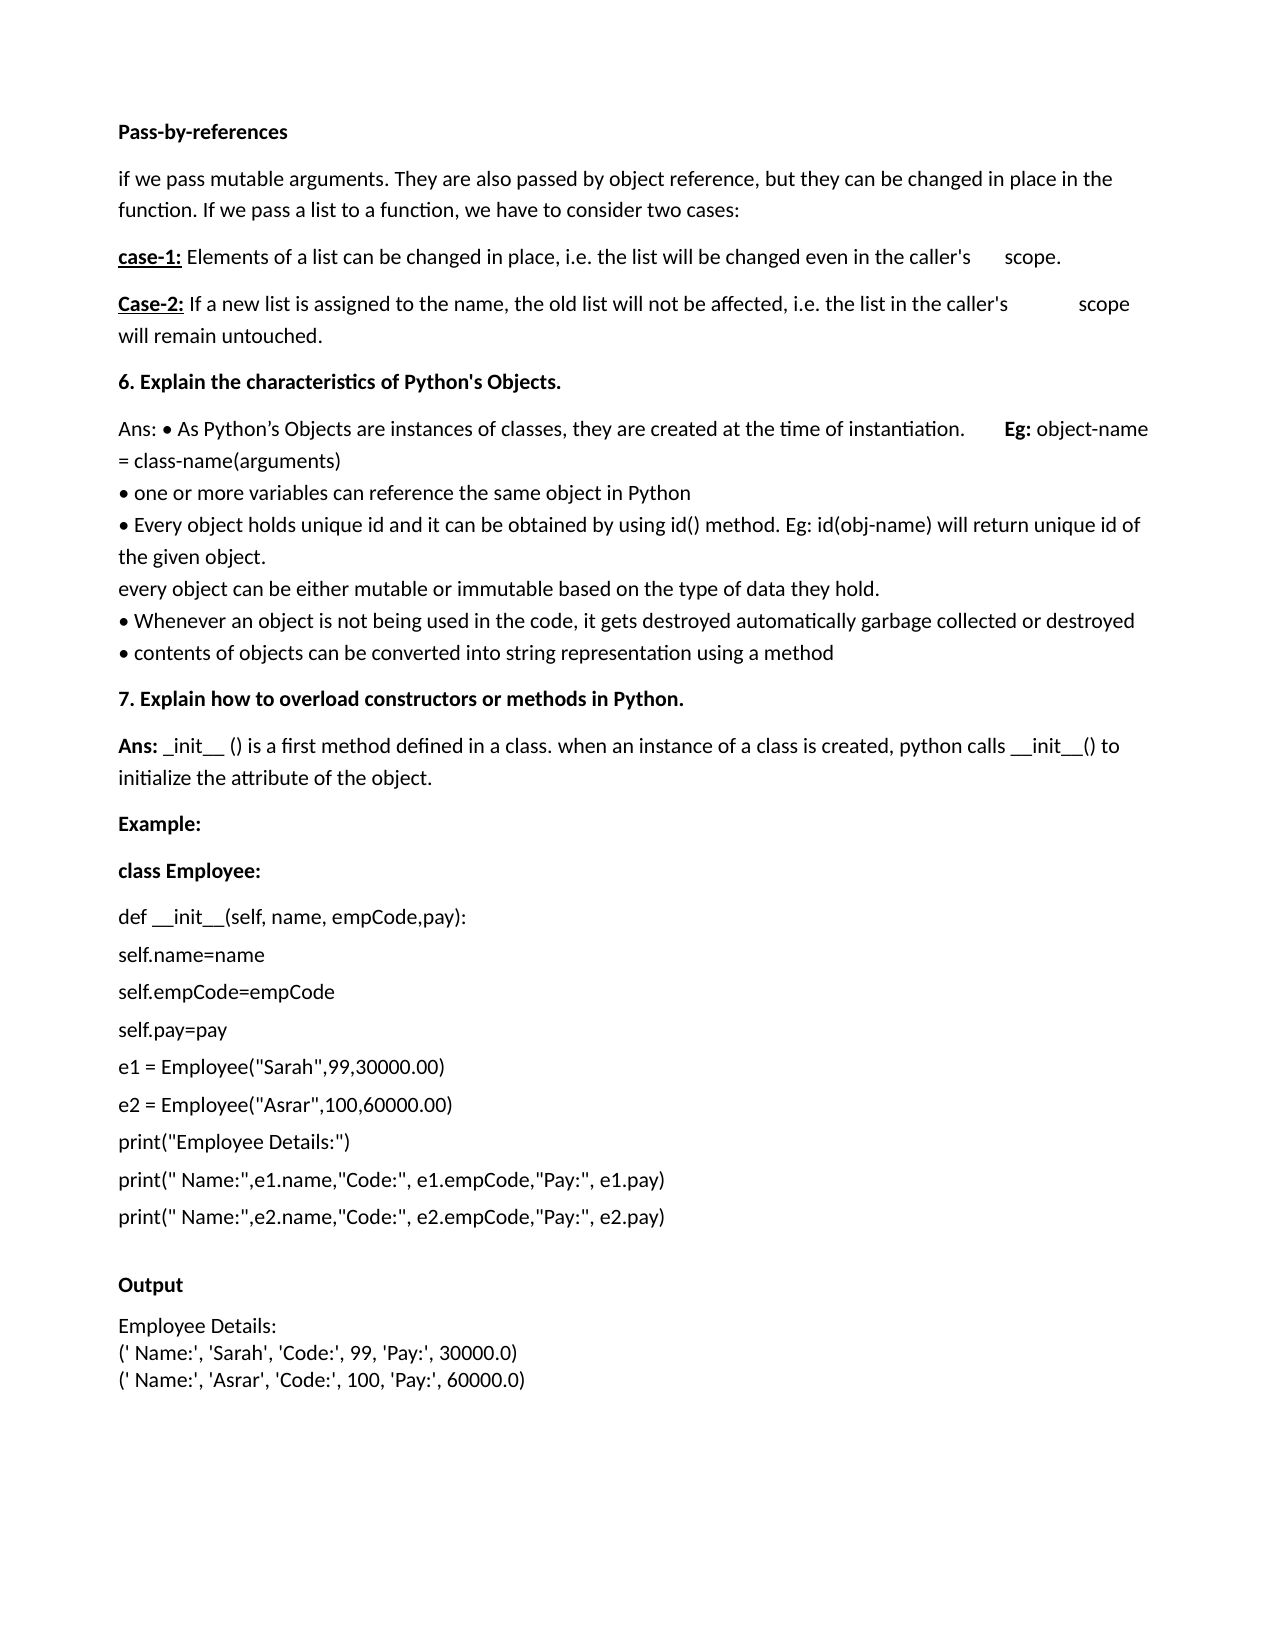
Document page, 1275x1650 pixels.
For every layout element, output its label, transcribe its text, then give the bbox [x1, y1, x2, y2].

text Case-2: If a new list is assigned to the name, the old list will not be affected, i.e. the list in the caller's scope will remain untouched. [118, 290, 1157, 348]
text Ans: • As Python’s Objects are instances of classes, they are created at the time of instantiation. Eg: object-name = class-name(arguments) • one or more variables can reference the same object in Python • Every object holds unique id and it can be obtained by using id() method. Eg: id(obj-name) will return unique id of the given object. every object can be either mutable or immutable based on the type of data they hold. • Whenever an object is not being used in the code, it gets destroyed automatically garbage collected or destroyed • contents of objects can be converted into string representation using a method [118, 415, 1157, 665]
text e2 = Employee("Asrar",100,60000.00) [118, 1080, 1157, 1118]
text class Employee: [118, 857, 1157, 884]
text Example: [118, 810, 1157, 837]
text Ans: _init__ () is a first method defined in a class. when an instance of a class is created, python calls __init__() to initialize the attribute of the object. [118, 732, 1157, 791]
text 6. Explain the characteristics of Python's Objects. [118, 368, 1157, 395]
text self.pay=pay [118, 1005, 1157, 1043]
text print(" Name:",e2.name,"Code:", e2.empCode,"Pay:", e2.pay) [118, 1193, 1157, 1230]
text print("Employee Details:") [118, 1118, 1157, 1155]
text (' Name:', 'Asrar', 'Code:', 100, 'Pay:', 60000.0) [118, 1366, 1157, 1393]
text if we pass mutable arguments. They are also passed by object reference, but they can be changed in place in the function. If we pass a list to a function, we have to consider two cases: [118, 165, 1157, 223]
text self.empCode=empCode [118, 968, 1157, 1005]
text Employee Details: [118, 1313, 1157, 1339]
text 7. Explain how to overload constructors or methods in Python. [118, 685, 1157, 712]
text Output [118, 1271, 1157, 1298]
text def __init__(self, name, empCode,pay): [118, 903, 1157, 930]
text (' Name:', 'Sarah', 'Code:', 99, 'Pay:', 30000.0) [118, 1339, 1157, 1366]
text Pass-by-references [118, 118, 1157, 145]
text e1 = Employee("Sarah",99,30000.00) [118, 1043, 1157, 1080]
text self.name=name [118, 930, 1157, 968]
text print(" Name:",e1.name,"Code:", e1.empCode,"Pay:", e1.pay) [118, 1155, 1157, 1193]
text case-1: Elements of a list can be changed in place, i.e. the list will be changed even in the caller's scope. [118, 243, 1157, 270]
